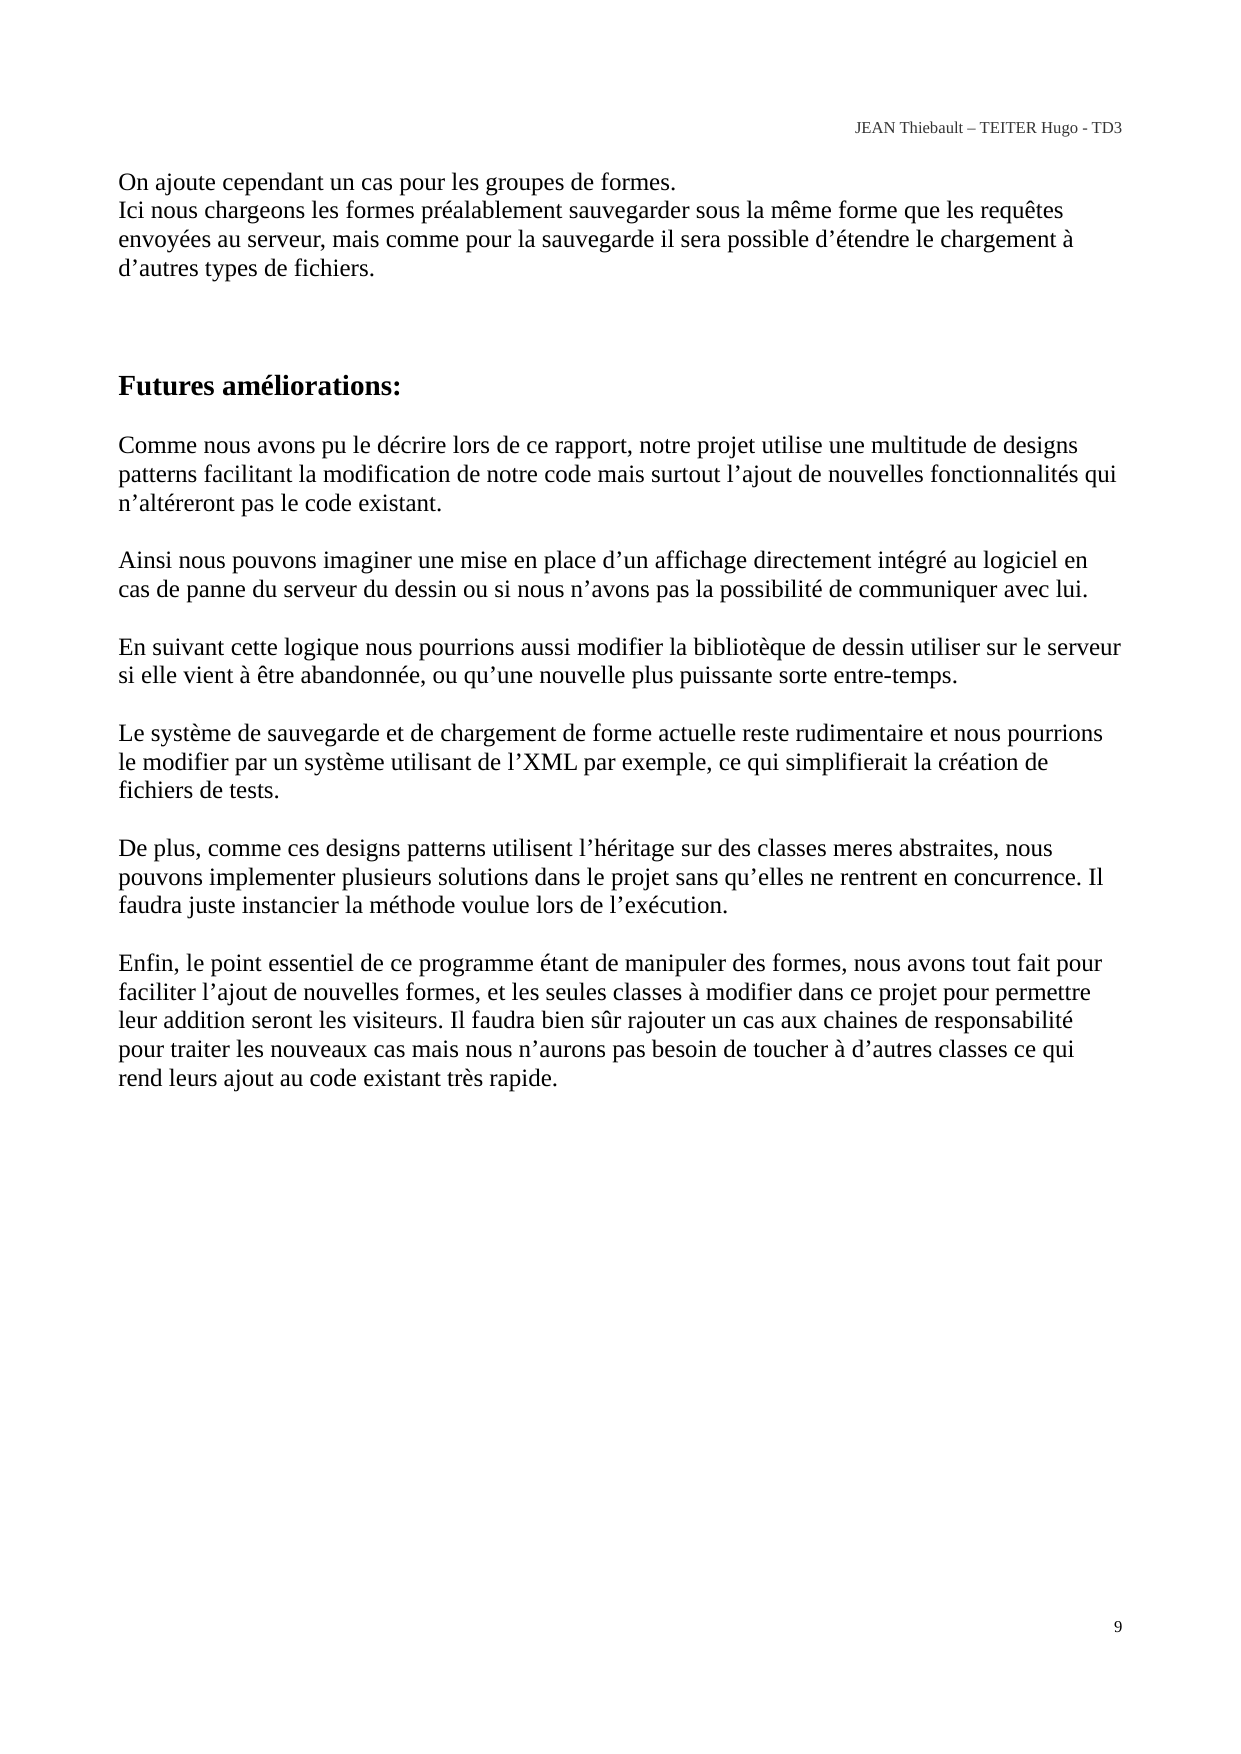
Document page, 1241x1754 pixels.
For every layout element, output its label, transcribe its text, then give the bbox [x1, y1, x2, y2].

text Le système de sauvegarde et de chargement de forme actuelle reste rudimentaire et nous pourrions le modifier par un système utilisant de l’XML par exemple, ce qui simplifierait la création de fichiers de tests. [118, 718, 1122, 804]
text Enfin, le point essentiel de ce programme étant de manipuler des formes, nous avons tout fait pour faciliter l’ajout de nouvelles formes, et les seules classes à modifier dans ce projet pour permettre leur addition seront les visiteurs. Il faudra bien sûr rajouter un cas aux chaines de responsabilité pour traiter les nouveaux cas mais nous n’aurons pas besoin de toucher à d’autres classes ce qui rend leurs ajout au code existant très rapide. [118, 948, 1122, 1092]
text Ici nous chargeons les formes préalablement sauvegarder sous la même forme que les requêtes envoyées au serveur, mais comme pour la sauvegarde il sera possible d’étendre le chargement à d’autres types de fichiers. [118, 196, 1122, 282]
text En suivant cette logique nous pourrions aussi modifier la bibliotèque de dessin utiliser sur le serveur si elle vient à être abandonnée, ou qu’une nouvelle plus puissante sorte entre-temps. [118, 632, 1122, 689]
text Futures améliorations: [118, 368, 1122, 402]
text Comme nous avons pu le décrire lors de ce rapport, notre projet utilise une multitude de designs patterns facilitant la modification de notre code mais surtout l’ajout de nouvelles fonctionnalités qui n’altéreront pas le code existant. [118, 430, 1122, 517]
text Ainsi nous pouvons imaginer une mise en place d’un affichage directement intégré au logiciel en cas de panne du serveur du dessin ou si nous n’avons pas la possibilité de communiquer avec lui. [118, 545, 1122, 603]
text On ajoute cependant un cas pour les groupes de formes. [118, 167, 1122, 196]
text De plus, comme ces designs patterns utilisent l’héritage sur des classes meres abstraites, nous pouvons implementer plusieurs solutions dans le projet sans qu’elles ne rentrent en concurrence. Il faudra juste instancier la méthode voulue lors de l’exécution. [118, 833, 1122, 919]
